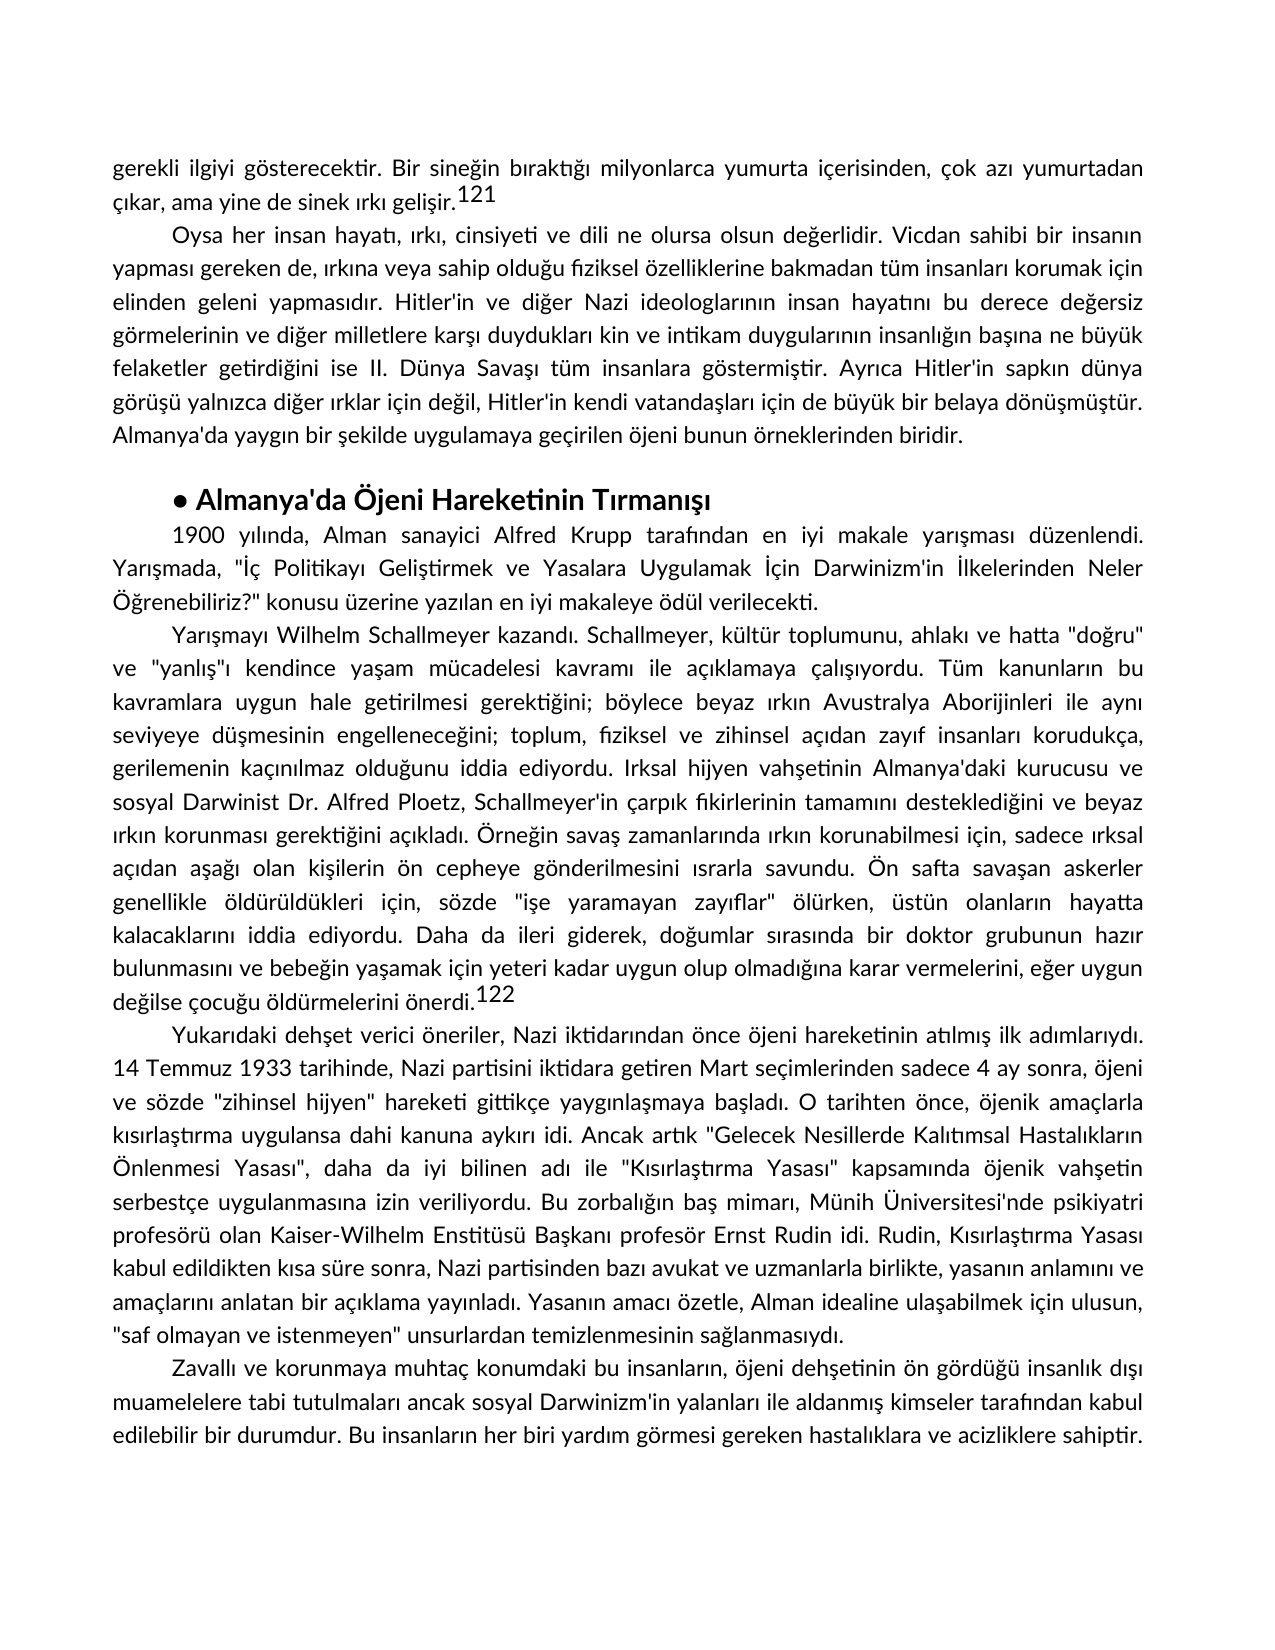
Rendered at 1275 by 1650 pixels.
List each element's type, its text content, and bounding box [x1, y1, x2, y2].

text gerekli ilgiyi gösterecektir. Bir sineğin bıraktığı milyonlarca yumurta içerisinden, çok azı yumurtadan çıkar, ama yine de sinek ırkı gelişir.121 [112, 150, 1145, 217]
text Yarışmayı Wilhelm Schallmeyer kazandı. Schallmeyer, kültür toplumunu, ahlakı ve hatta "doğru" ve "yanlış"ı kendince yaşam mücadelesi kavramı ile açıklamaya çalışıyordu. Tüm kanunların bu kavramlara uygun hale getirilmesi gerektiğini; böylece beyaz ırkın Avustralya Aborijinleri ile aynı seviyeye düşmesinin engelleneceğini; toplum, fiziksel ve zihinsel açıdan zayıf insanları korudukça, gerilemenin kaçınılmaz olduğunu iddia ediyordu. Irksal hijyen vahşetinin Almanya'daki kurucusu ve sosyal Darwinist Dr. Alfred Ploetz, Schallmeyer'in çarpık fikirlerinin tamamını desteklediğini ve beyaz ırkın korunması gerektiğini açıkladı. Örneğin savaş zamanlarında ırkın korunabilmesi için, sadece ırksal açıdan aşağı olan kişilerin ön cepheye gönderilmesini ısrarla savundu. Ön safta savaşan askerler genellikle öldürüldükleri için, sözde "işe yaramayan zayıflar" ölürken, üstün olanların hayatta kalacaklarını iddia ediyordu. Daha da ileri giderek, doğumlar sırasında bir doktor grubunun hazır bulunmasını ve bebeğin yaşamak için yeteri kadar uygun olup olmadığına karar vermelerini, eğer uygun değilse çocuğu öldürmelerini önerdi.122 [112, 617, 1145, 1017]
text Zavallı ve korunmaya muhtaç konumdaki bu insanların, öjeni dehşetinin ön gördüğü insanlık dışı muamelelere tabi tutulmaları ancak sosyal Darwinizm'in yalanları ile aldanmış kimseler tarafından kabul edilebilir bir durumdur. Bu insanların her biri yardım görmesi gereken hastalıklara ve acizliklere sahiptir. [112, 1350, 1145, 1450]
text • Almanya'da Öjeni Hareketinin Tırmanışı [112, 483, 1145, 517]
text 1900 yılında, Alman sanayici Alfred Krupp tarafından en iyi makale yarışması düzenlendi. Yarışmada, "İç Politikayı Geliştirmek ve Yasalara Uygulamak İçin Darwinizm'in İlkelerinden Neler Öğrenebiliriz?" konusu üzerine yazılan en iyi makaleye ödül verilecekti. [112, 517, 1145, 617]
text Yukarıdaki dehşet verici öneriler, Nazi iktidarından önce öjeni hareketinin atılmış ilk adımlarıydı. 14 Temmuz 1933 tarihinde, Nazi partisini iktidara getiren Mart seçimlerinden sadece 4 ay sonra, öjeni ve sözde "zihinsel hijyen" hareketi gittikçe yaygınlaşmaya başladı. O tarihten önce, öjenik amaçlarla kısırlaştırma uygulansa dahi kanuna aykırı idi. Ancak artık "Gelecek Nesillerde Kalıtımsal Hastalıkların Önlenmesi Yasası", daha da iyi bilinen adı ile "Kısırlaştırma Yasası" kapsamında öjenik vahşetin serbestçe uygulanmasına izin veriliyordu. Bu zorbalığın baş mimarı, Münih Üniversitesi'nde psikiyatri profesörü olan Kaiser-Wilhelm Enstitüsü Başkanı profesör Ernst Rudin idi. Rudin, Kısırlaştırma Yasası kabul edildikten kısa süre sonra, Nazi partisinden bazı avukat ve uzmanlarla birlikte, yasanın anlamını ve amaçlarını anlatan bir açıklama yayınladı. Yasanın amacı özetle, Alman idealine ulaşabilmek için ulusun, "saf olmayan ve istenmeyen" unsurlardan temizlenmesinin sağlanmasıydı. [112, 1017, 1145, 1350]
text Oysa her insan hayatı, ırkı, cinsiyeti ve dili ne olursa olsun değerlidir. Vicdan sahibi bir insanın yapması gereken de, ırkına veya sahip olduğu fiziksel özelliklerine bakmadan tüm insanları korumak için elinden geleni yapmasıdır. Hitler'in ve diğer Nazi ideologlarının insan hayatını bu derece değersiz görmelerinin ve diğer milletlere karşı duydukları kin ve intikam duygularının insanlığın başına ne büyük felaketler getirdiğini ise II. Dünya Savaşı tüm insanlara göstermiştir. Ayrıca Hitler'in sapkın dünya görüşü yalnızca diğer ırklar için değil, Hitler'in kendi vatandaşları için de büyük bir belaya dönüşmüştür. Almanya'da yaygın bir şekilde uygulamaya geçirilen öjeni bunun örneklerinden biridir. [112, 217, 1145, 450]
